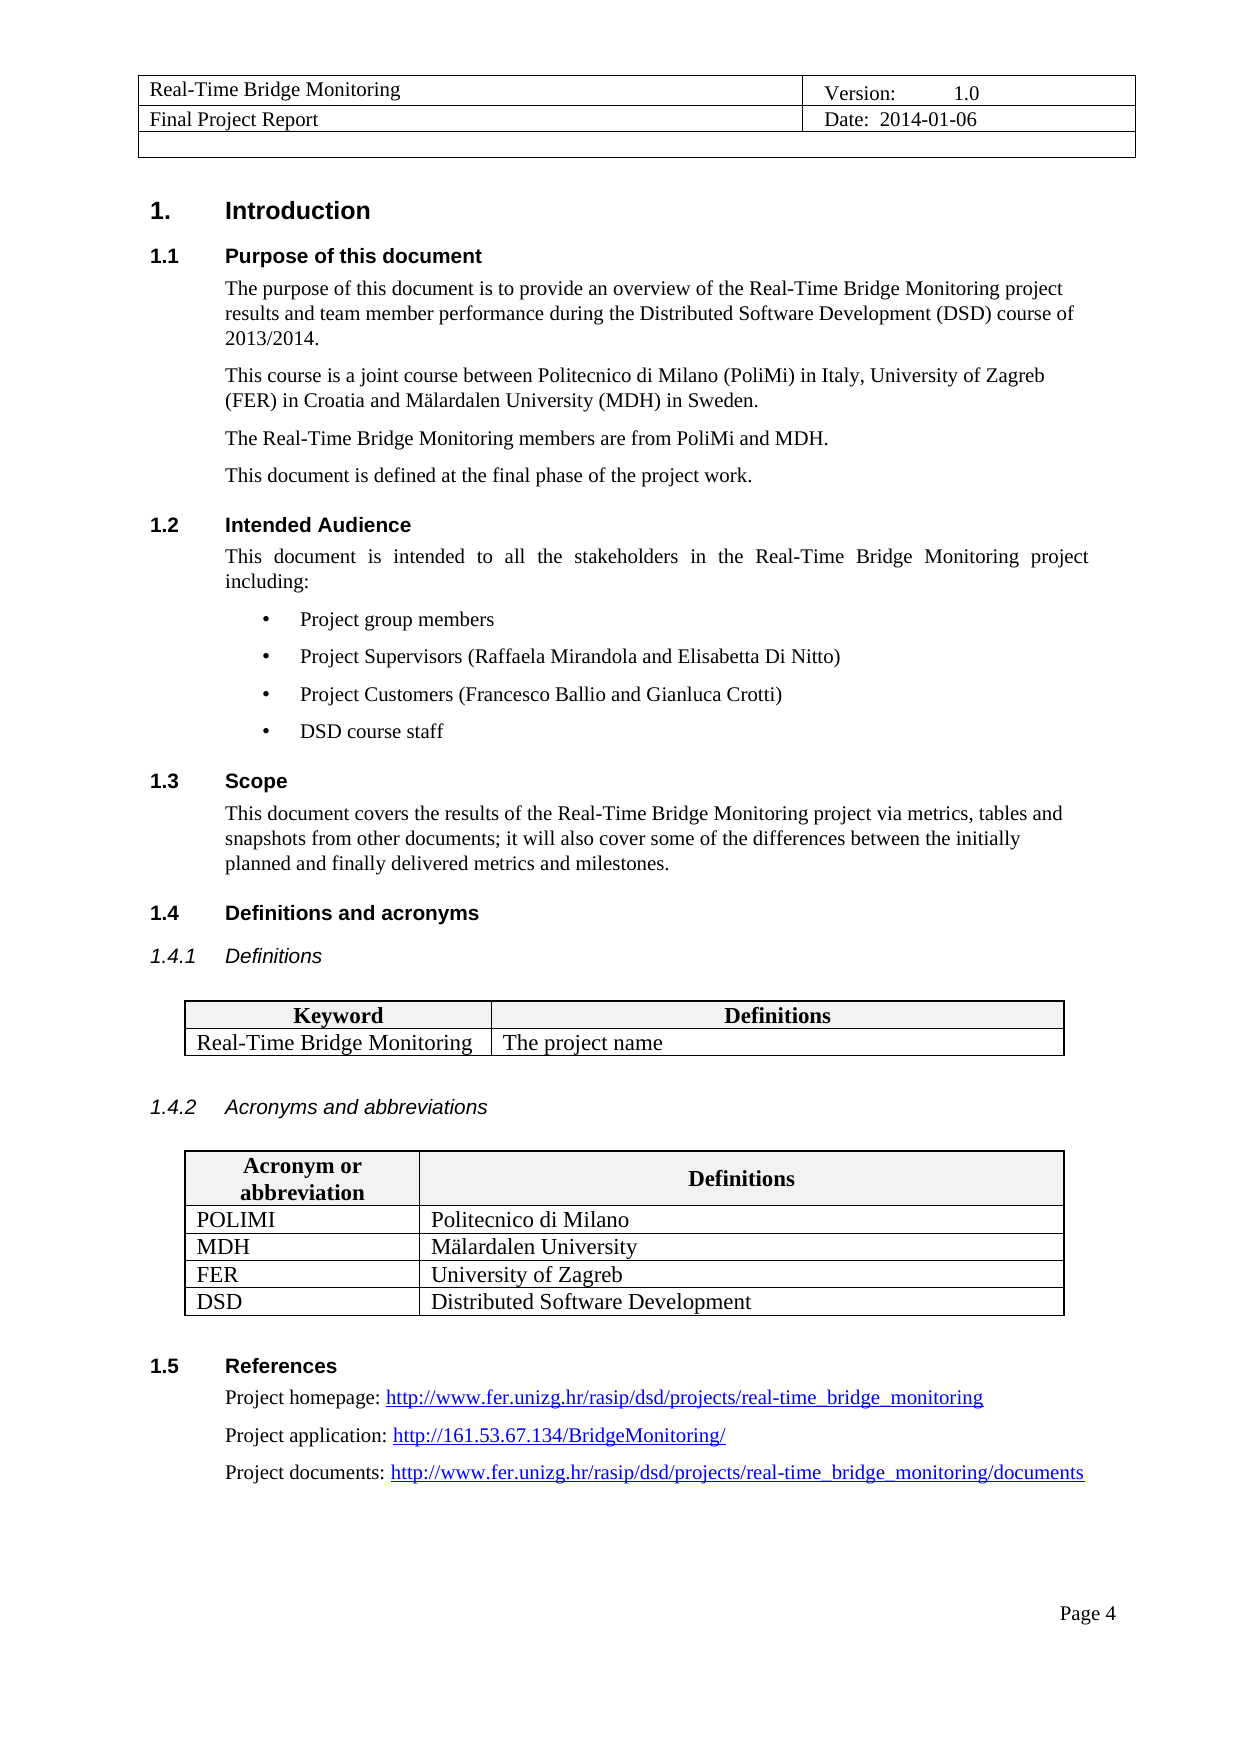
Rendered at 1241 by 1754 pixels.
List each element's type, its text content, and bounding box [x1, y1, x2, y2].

text This document is intended to all the stakeholders in the Real-Time Bridge Monitoring project including: [225, 543, 1090, 593]
table_cell FER [186, 1261, 419, 1287]
text Project application: http://161.53.67.134/BridgeMonitoring/ [225, 1422, 1090, 1447]
text The Real-Time Bridge Monitoring members are from PoliMi and MDH. [225, 424, 1090, 449]
table_header Definitions [492, 1002, 1063, 1028]
table_cell Distributed Software Development [420, 1288, 1063, 1314]
table_cell University of Zagreb [420, 1261, 1063, 1287]
table_header Definitions [420, 1152, 1063, 1205]
table_cell MDH [186, 1234, 419, 1260]
subtitle Intended Audience [150, 512, 1090, 537]
text Project documents: http://www.fer.unizg.hr/rasip/dsd/projects/real-time_bridge_monitoring/documents [225, 1459, 1090, 1484]
subtitle References [150, 1353, 1090, 1378]
table_cell DSD [186, 1288, 419, 1314]
list Project Supervisors (Raffaela Mirandola and Elisabetta Di Nitto) [262, 643, 1090, 668]
subtitle Definitions and acronyms [150, 899, 1090, 924]
list Project group members [262, 606, 1090, 631]
table_header Keyword [186, 1002, 491, 1028]
subtitle Acronyms and abbreviations [150, 1094, 1090, 1119]
text This document covers the results of the Real-Time Bridge Monitoring project via metrics, tables and snapshots from other documents; it will also cover some of the differences between the initially planned and finally delivered metrics and milestones. [225, 799, 1090, 874]
table_cell POLIMI [186, 1206, 419, 1232]
table_cell Real-Time Bridge Monitoring [186, 1029, 491, 1055]
list Project Customers (Francesco Ballio and Gianluca Crotti) [262, 681, 1090, 706]
subtitle Definitions [150, 943, 1090, 968]
table_cell The project name [492, 1029, 1063, 1055]
subtitle Purpose of this document [150, 243, 1090, 268]
text Project homepage: http://www.fer.unizg.hr/rasip/dsd/projects/real-time_bridge_monitoring [225, 1384, 1090, 1409]
list DSD course staff [262, 718, 1090, 743]
text This document is defined at the final phase of the project work. [225, 462, 1090, 487]
subtitle Scope [150, 768, 1090, 793]
text This course is a joint course between Politecnico di Milano (PoliMi) in Italy, University of Zagreb (FER) in Croatia and Mälardalen University (MDH) in Sweden. [225, 362, 1090, 412]
subtitle Introduction [150, 196, 1090, 224]
table_cell Politecnico di Milano [420, 1206, 1063, 1232]
table_header Acronym or abbreviation [186, 1152, 419, 1205]
table_cell Mälardalen University [420, 1234, 1063, 1260]
text The purpose of this document is to provide an overview of the Real-Time Bridge Monitoring project results and team member performance during the Distributed Software Development (DSD) course of 2013/2014. [225, 274, 1090, 349]
